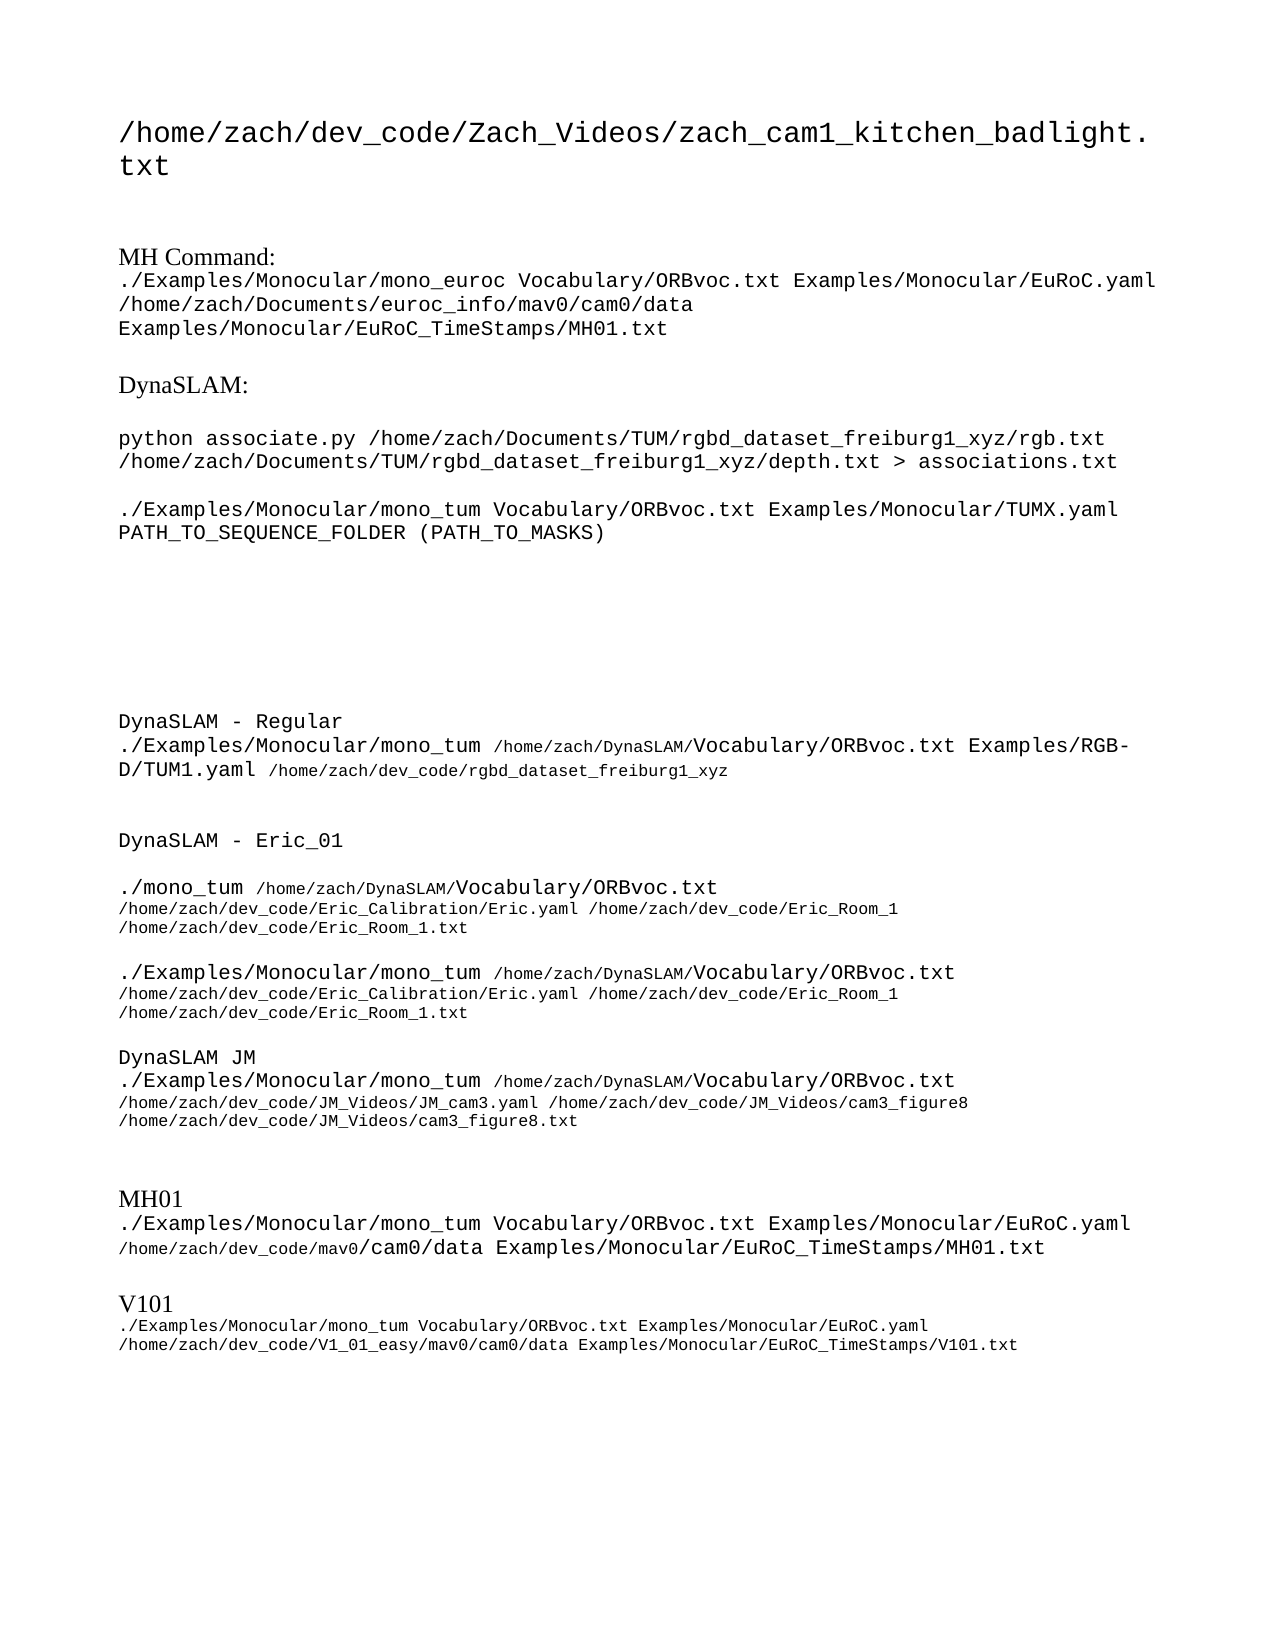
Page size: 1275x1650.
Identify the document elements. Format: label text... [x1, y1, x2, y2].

text ./Examples/Monocular/mono_tum /home/zach/DynaSLAM/Vocabulary/ORBvoc.txt Examples/RGB-D/TUM1.yaml /home/zach/dev_code/rgbd_dataset_freiburg1_xyz [118, 735, 1157, 782]
text ./Examples/Monocular/mono_tum Vocabulary/ORBvoc.txt Examples/Monocular/EuRoC.yaml /home/zach/dev_code/mav0/cam0/data Examples/Monocular/EuRoC_TimeStamps/MH01.txt [118, 1213, 1157, 1260]
text ./Examples/Monocular/mono_tum /home/zach/DynaSLAM/Vocabulary/ORBvoc.txt /home/zach/dev_code/JM_Videos/JM_cam3.yaml /home/zach/dev_code/JM_Videos/cam3_figure8 /home/zach/dev_code/JM_Videos/cam3_figure8.txt [118, 1071, 1157, 1132]
text DynaSLAM - Regular [118, 711, 1157, 735]
text ./mono_tum /home/zach/DynaSLAM/Vocabulary/ORBvoc.txt /home/zach/dev_code/Eric_Calibration/Eric.yaml /home/zach/dev_code/Eric_Room_1 /home/zach/dev_code/Eric_Room_1.txt [118, 877, 1157, 938]
text /home/zach/dev_code/Zach_Videos/zach_cam1_kitchen_badlight.txt [118, 118, 1157, 184]
text ./Examples/Monocular/mono_tum /home/zach/DynaSLAM/Vocabulary/ORBvoc.txt /home/zach/dev_code/Eric_Calibration/Eric.yaml /home/zach/dev_code/Eric_Room_1 /home/zach/dev_code/Eric_Room_1.txt [118, 962, 1157, 1023]
text ./Examples/Monocular/mono_tum Vocabulary/ORBvoc.txt Examples/Monocular/EuRoC.yaml /home/zach/dev_code/V1_01_easy/mav0/cam0/data Examples/Monocular/EuRoC_TimeStamps/V101.txt [118, 1318, 1157, 1356]
text DynaSLAM - Eric_01 [118, 829, 1157, 853]
text MH01 [118, 1184, 1157, 1213]
text DynaSLAM JM [118, 1047, 1157, 1071]
text ./Examples/Monocular/mono_euroc Vocabulary/ORBvoc.txt Examples/Monocular/EuRoC.yaml /home/zach/Documents/euroc_info/mav0/cam0/data Examples/Monocular/EuRoC_TimeStamps/MH01.txt [118, 270, 1157, 341]
text MH Command: [118, 242, 1157, 270]
text DynaSLAM: [118, 370, 1157, 399]
text ./Examples/Monocular/mono_tum Vocabulary/ORBvoc.txt Examples/Monocular/TUMX.yaml PATH_TO_SEQUENCE_FOLDER (PATH_TO_MASKS) [118, 498, 1157, 546]
text python associate.py /home/zach/Documents/TUM/rgbd_dataset_freiburg1_xyz/rgb.txt /home/zach/Documents/TUM/rgbd_dataset_freiburg1_xyz/depth.txt > associations.txt [118, 428, 1157, 475]
text V101 [118, 1289, 1157, 1318]
